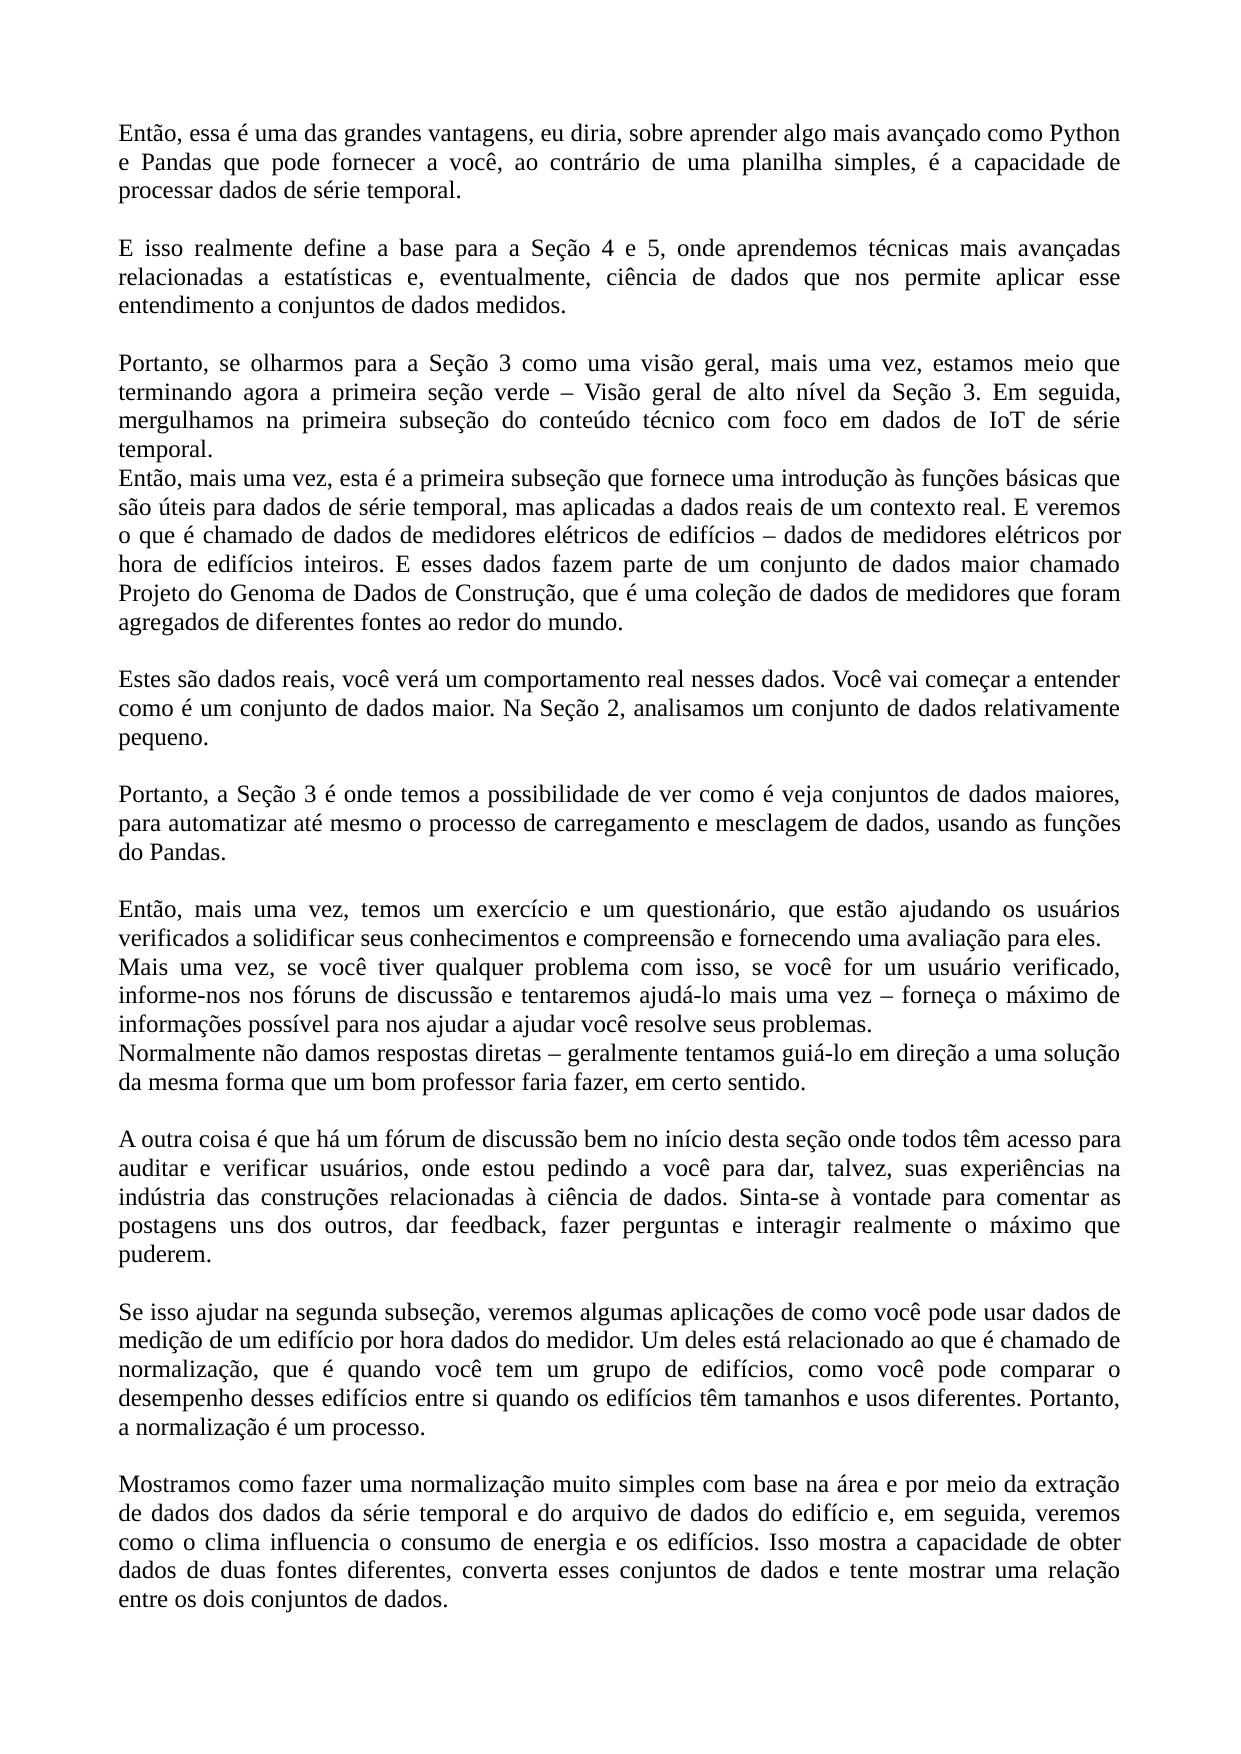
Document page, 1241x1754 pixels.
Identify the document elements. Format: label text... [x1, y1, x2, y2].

text Portanto, a Seção 3 é onde temos a possibilidade de ver como é veja conjuntos de dados maiores, para automatizar até mesmo o processo de carregamento e mesclagem de dados, usando as funções do Pandas. [118, 779, 1122, 866]
text E isso realmente define a base para a Seção 4 e 5, onde aprendemos técnicas mais avançadas relacionadas a estatísticas e, eventualmente, ciência de dados que nos permite aplicar esse entendimento a conjuntos de dados medidos. [118, 233, 1122, 319]
text Então, essa é uma das grandes vantagens, eu diria, sobre aprender algo mais avançado como Python e Pandas que pode fornecer a você, ao contrário de uma planilha simples, é a capacidade de processar dados de série temporal. [118, 118, 1122, 204]
text Então, mais uma vez, esta é a primeira subseção que fornece uma introdução às funções básicas que são úteis para dados de série temporal, mas aplicadas a dados reais de um contexto real. E veremos o que é chamado de dados de medidores elétricos de edifícios – dados de medidores elétricos por hora de edifícios inteiros. E esses dados fazem parte de um conjunto de dados maior chamado Projeto do Genoma de Dados de Construção, que é uma coleção de dados de medidores que foram agregados de diferentes fontes ao redor do mundo. [118, 463, 1122, 636]
text Portanto, se olharmos para a Seção 3 como uma visão geral, mais uma vez, estamos meio que terminando agora a primeira seção verde – Visão geral de alto nível da Seção 3. Em seguida, mergulhamos na primeira subseção do conteúdo técnico com foco em dados de IoT de série temporal. [118, 348, 1122, 463]
text Estes são dados reais, você verá um comportamento real nesses dados. Você vai começar a entender como é um conjunto de dados maior. Na Seção 2, analisamos um conjunto de dados relativamente pequeno. [118, 664, 1122, 751]
text Se isso ajudar na segunda subseção, veremos algumas aplicações de como você pode usar dados de medição de um edifício por hora dados do medidor. Um deles está relacionado ao que é chamado de normalização, que é quando você tem um grupo de edifícios, como você pode comparar o desempenho desses edifícios entre si quando os edifícios têm tamanhos e usos diferentes. Portanto, a normalização é um processo. [118, 1297, 1122, 1441]
text Mais uma vez, se você tiver qualquer problema com isso, se você for um usuário verificado, informe-nos nos fóruns de discussão e tentaremos ajudá-lo mais uma vez – forneça o máximo de informações possível para nos ajudar a ajudar você resolve seus problemas. [118, 952, 1122, 1038]
text A outra coisa é que há um fórum de discussão bem no início desta seção onde todos têm acesso para auditar e verificar usuários, onde estou pedindo a você para dar, talvez, suas experiências na indústria das construções relacionadas à ciência de dados. Sinta-se à vontade para comentar as postagens uns dos outros, dar feedback, fazer perguntas e interagir realmente o máximo que puderem. [118, 1124, 1122, 1268]
text Então, mais uma vez, temos um exercício e um questionário, que estão ajudando os usuários verificados a solidificar seus conhecimentos e compreensão e fornecendo uma avaliação para eles. [118, 894, 1122, 952]
text Mostramos como fazer uma normalização muito simples com base na área e por meio da extração de dados dos dados da série temporal e do arquivo de dados do edifício e, em seguida, veremos como o clima influencia o consumo de energia e os edifícios. Isso mostra a capacidade de obter dados de duas fontes diferentes, converta esses conjuntos de dados e tente mostrar uma relação entre os dois conjuntos de dados. [118, 1469, 1122, 1613]
text Normalmente não damos respostas diretas – geralmente tentamos guiá-lo em direção a uma solução da mesma forma que um bom professor faria fazer, em certo sentido. [118, 1038, 1122, 1096]
